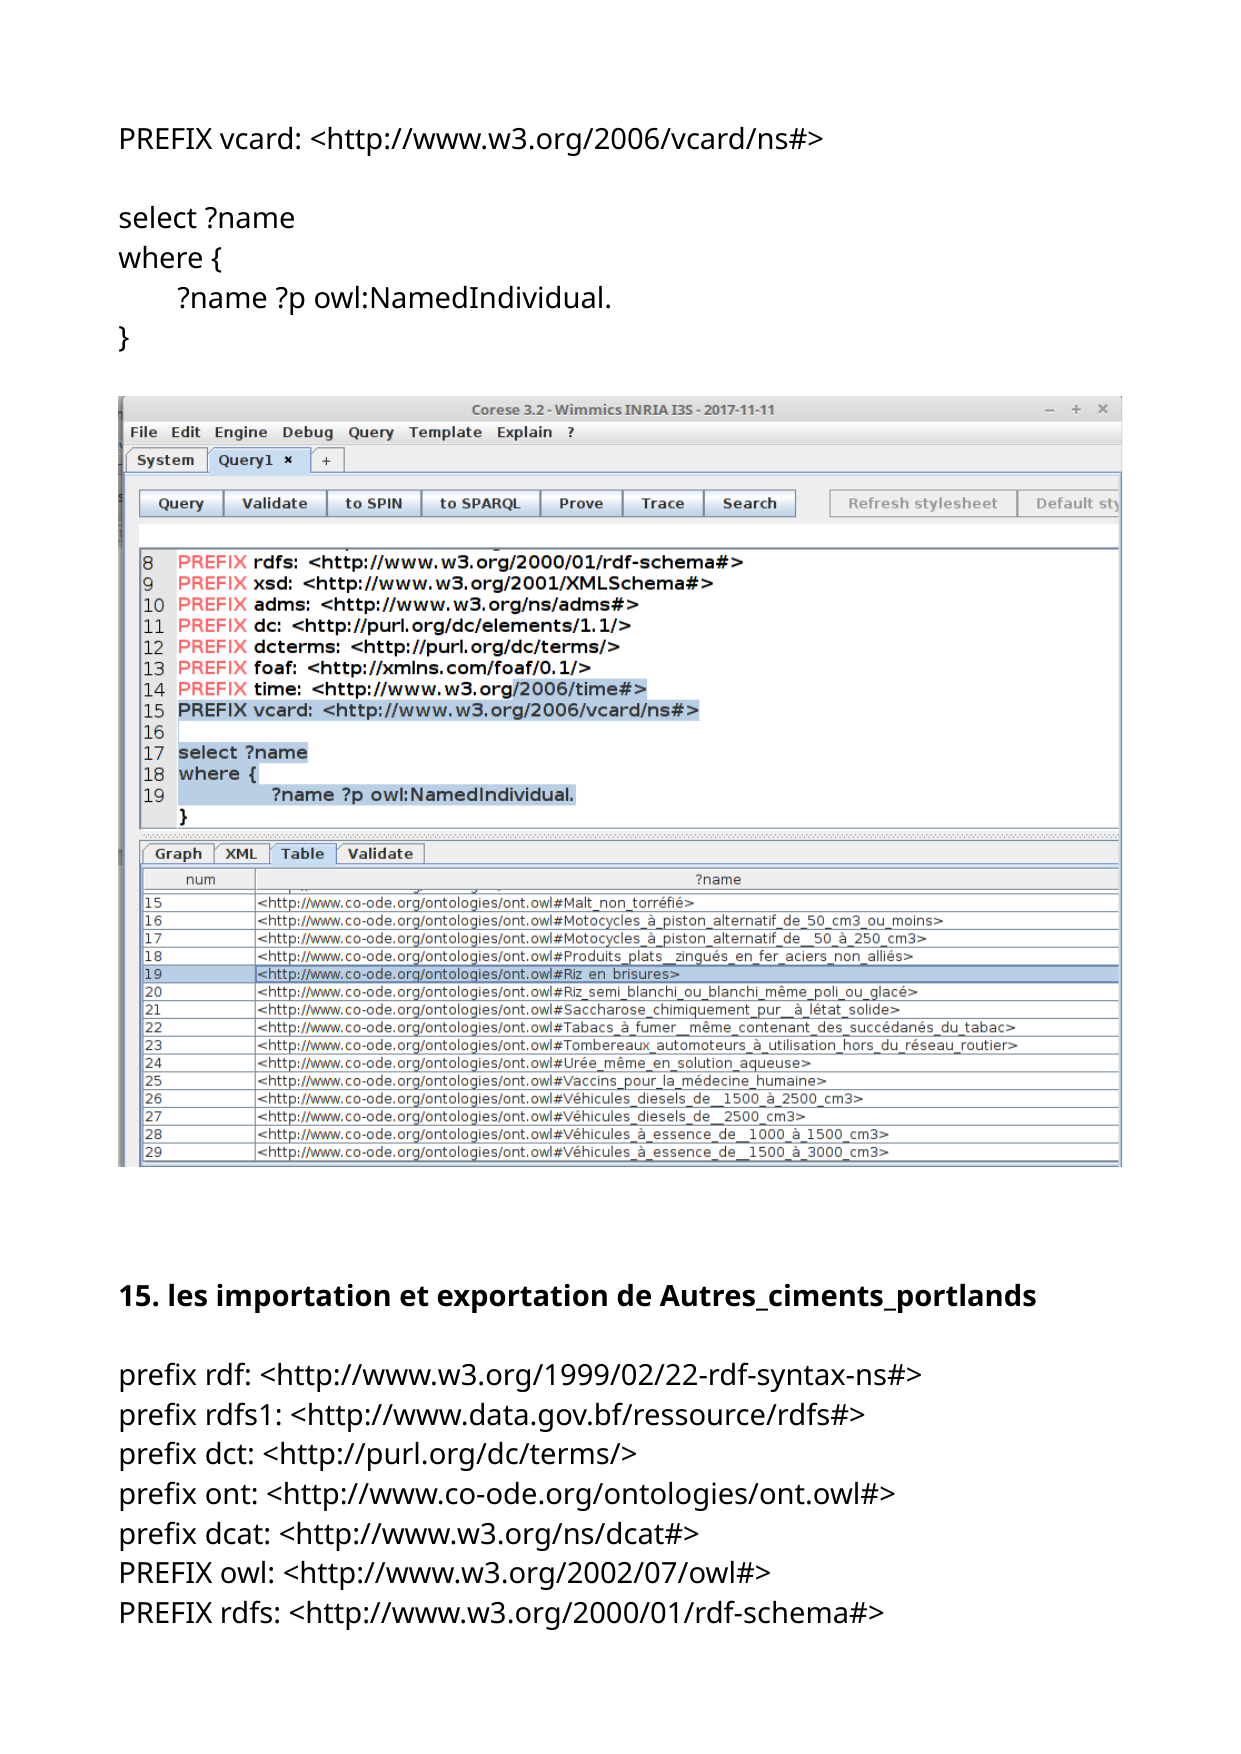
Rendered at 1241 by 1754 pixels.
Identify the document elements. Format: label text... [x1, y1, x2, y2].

text prefix ont: <http://www.co-ode.org/ontologies/ont.owl#> [118, 1473, 1122, 1513]
text PREFIX owl: <http://www.w3.org/2002/07/owl#> [118, 1553, 1122, 1592]
text prefix rdfs1: <http://www.data.gov.bf/ressource/rdfs#> [118, 1394, 1122, 1433]
text prefix rdf: <http://www.w3.org/1999/02/22-rdf-syntax-ns#> [118, 1354, 1122, 1394]
text where { [118, 237, 1122, 277]
text } [118, 317, 1122, 356]
text PREFIX rdfs: <http://www.w3.org/2000/01/rdf-schema#> [118, 1592, 1122, 1632]
text select ?name [118, 197, 1122, 237]
text 15. les importation et exportation de Autres_ciments_portlands [118, 1275, 1122, 1314]
text ?name ?p owl:NamedIndividual. [118, 277, 1122, 317]
text prefix dct: <http://purl.org/dc/terms/> [118, 1433, 1122, 1473]
text prefix dcat: <http://www.w3.org/ns/dcat#> [118, 1513, 1122, 1553]
text PREFIX vcard: <http://www.w3.org/2006/vcard/ns#> [118, 118, 1122, 158]
